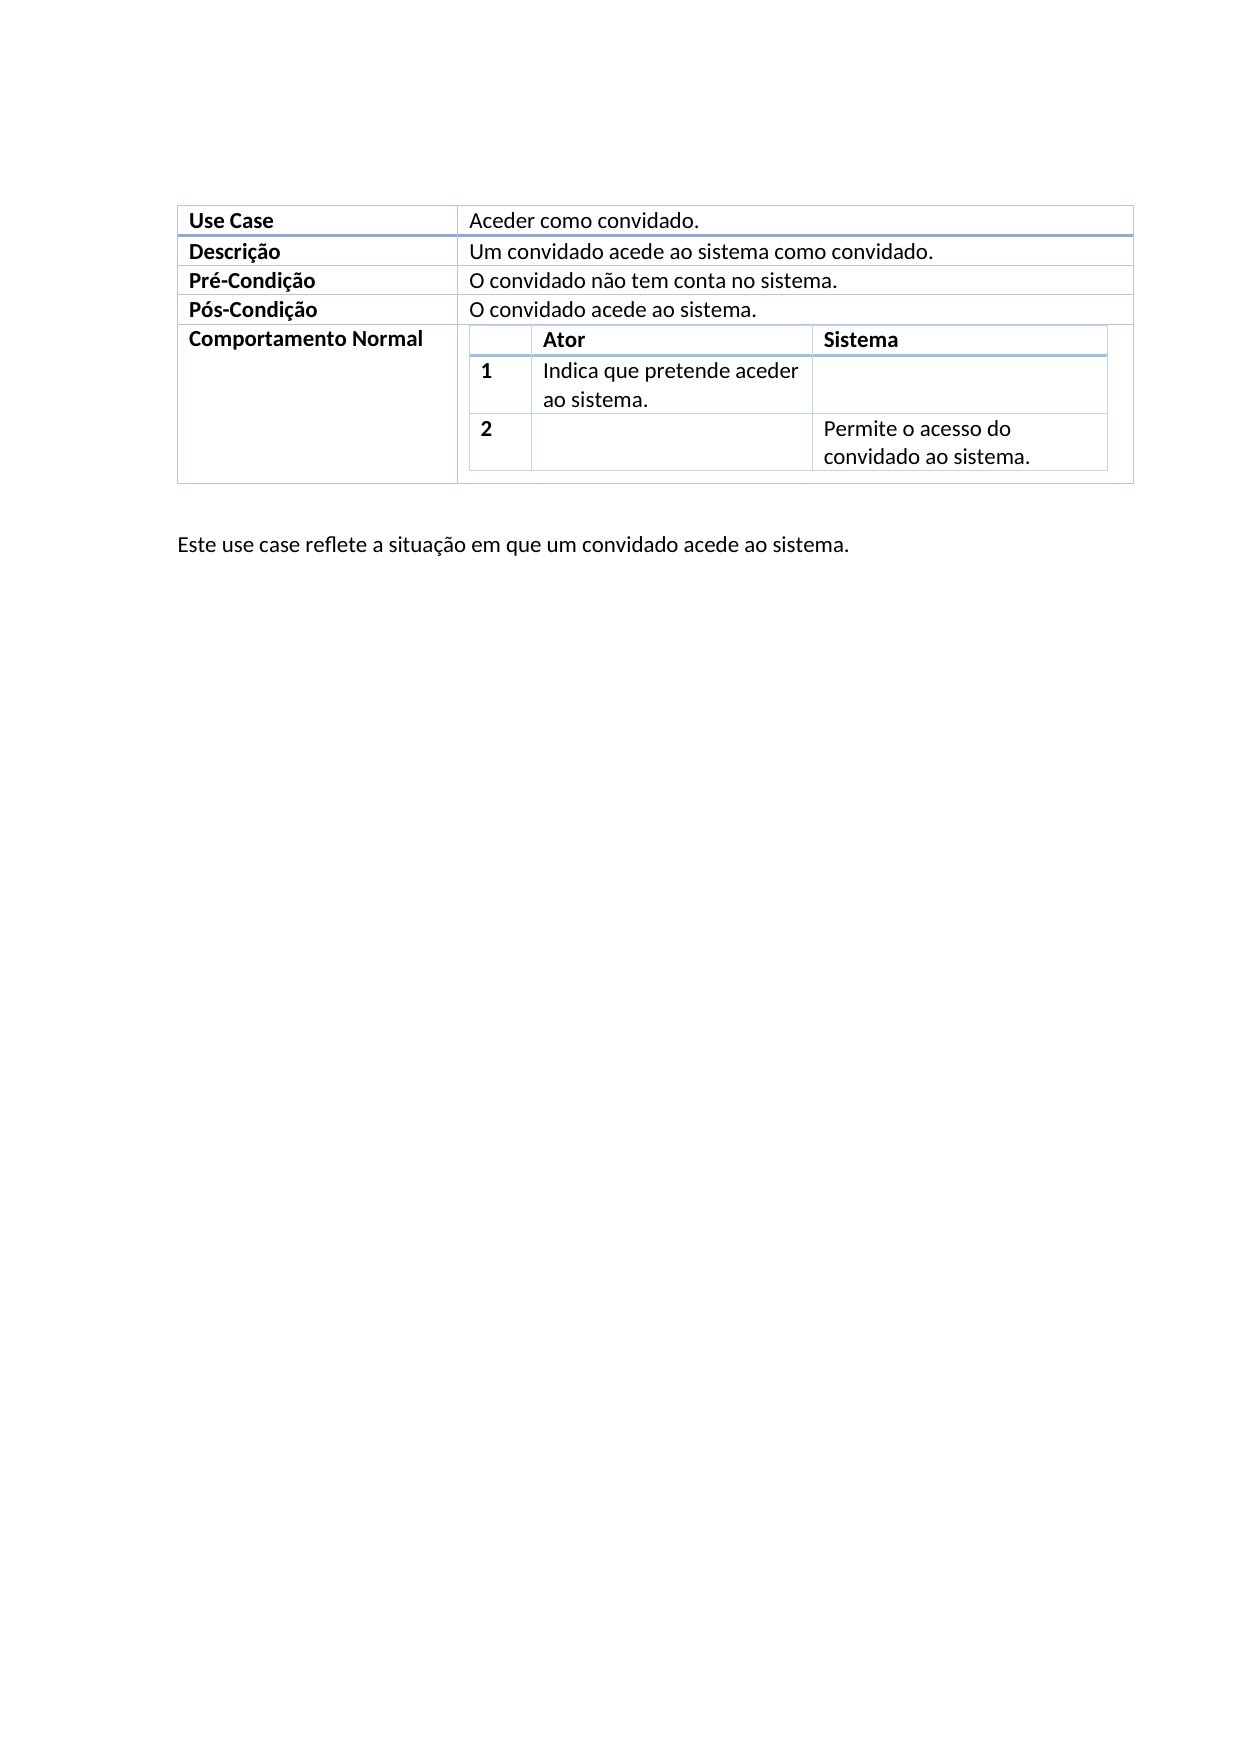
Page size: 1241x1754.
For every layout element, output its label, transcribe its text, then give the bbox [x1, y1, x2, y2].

table_cell Descrição [178, 237, 457, 265]
table_header Ator [532, 326, 812, 353]
table_header Aceder como convidado. [458, 206, 1133, 234]
table_cell [813, 357, 1107, 413]
table_cell 2 [470, 414, 531, 470]
table_cell 1 [470, 357, 531, 413]
table_cell Indica que pretende aceder ao sistema. [532, 357, 812, 413]
table_cell Comportamento Normal [178, 325, 457, 482]
table_header Sistema [813, 326, 1107, 353]
table_cell [532, 414, 812, 470]
table_cell Pré-Condição [178, 266, 457, 294]
table_cell Permite o acesso do convidado ao sistema. [813, 414, 1107, 470]
table_cell O convidado não tem conta no sistema. [458, 266, 1133, 294]
table_header Use Case [178, 206, 457, 234]
table_cell O convidado acede ao sistema. [458, 295, 1133, 323]
text Este use case reflete a situação em que um convidado acede ao sistema. [177, 530, 1063, 558]
table_header [470, 326, 531, 353]
table_cell [458, 325, 1133, 482]
table_cell Um convidado acede ao sistema como convidado. [458, 237, 1133, 265]
table_cell Pós-Condição [178, 295, 457, 323]
